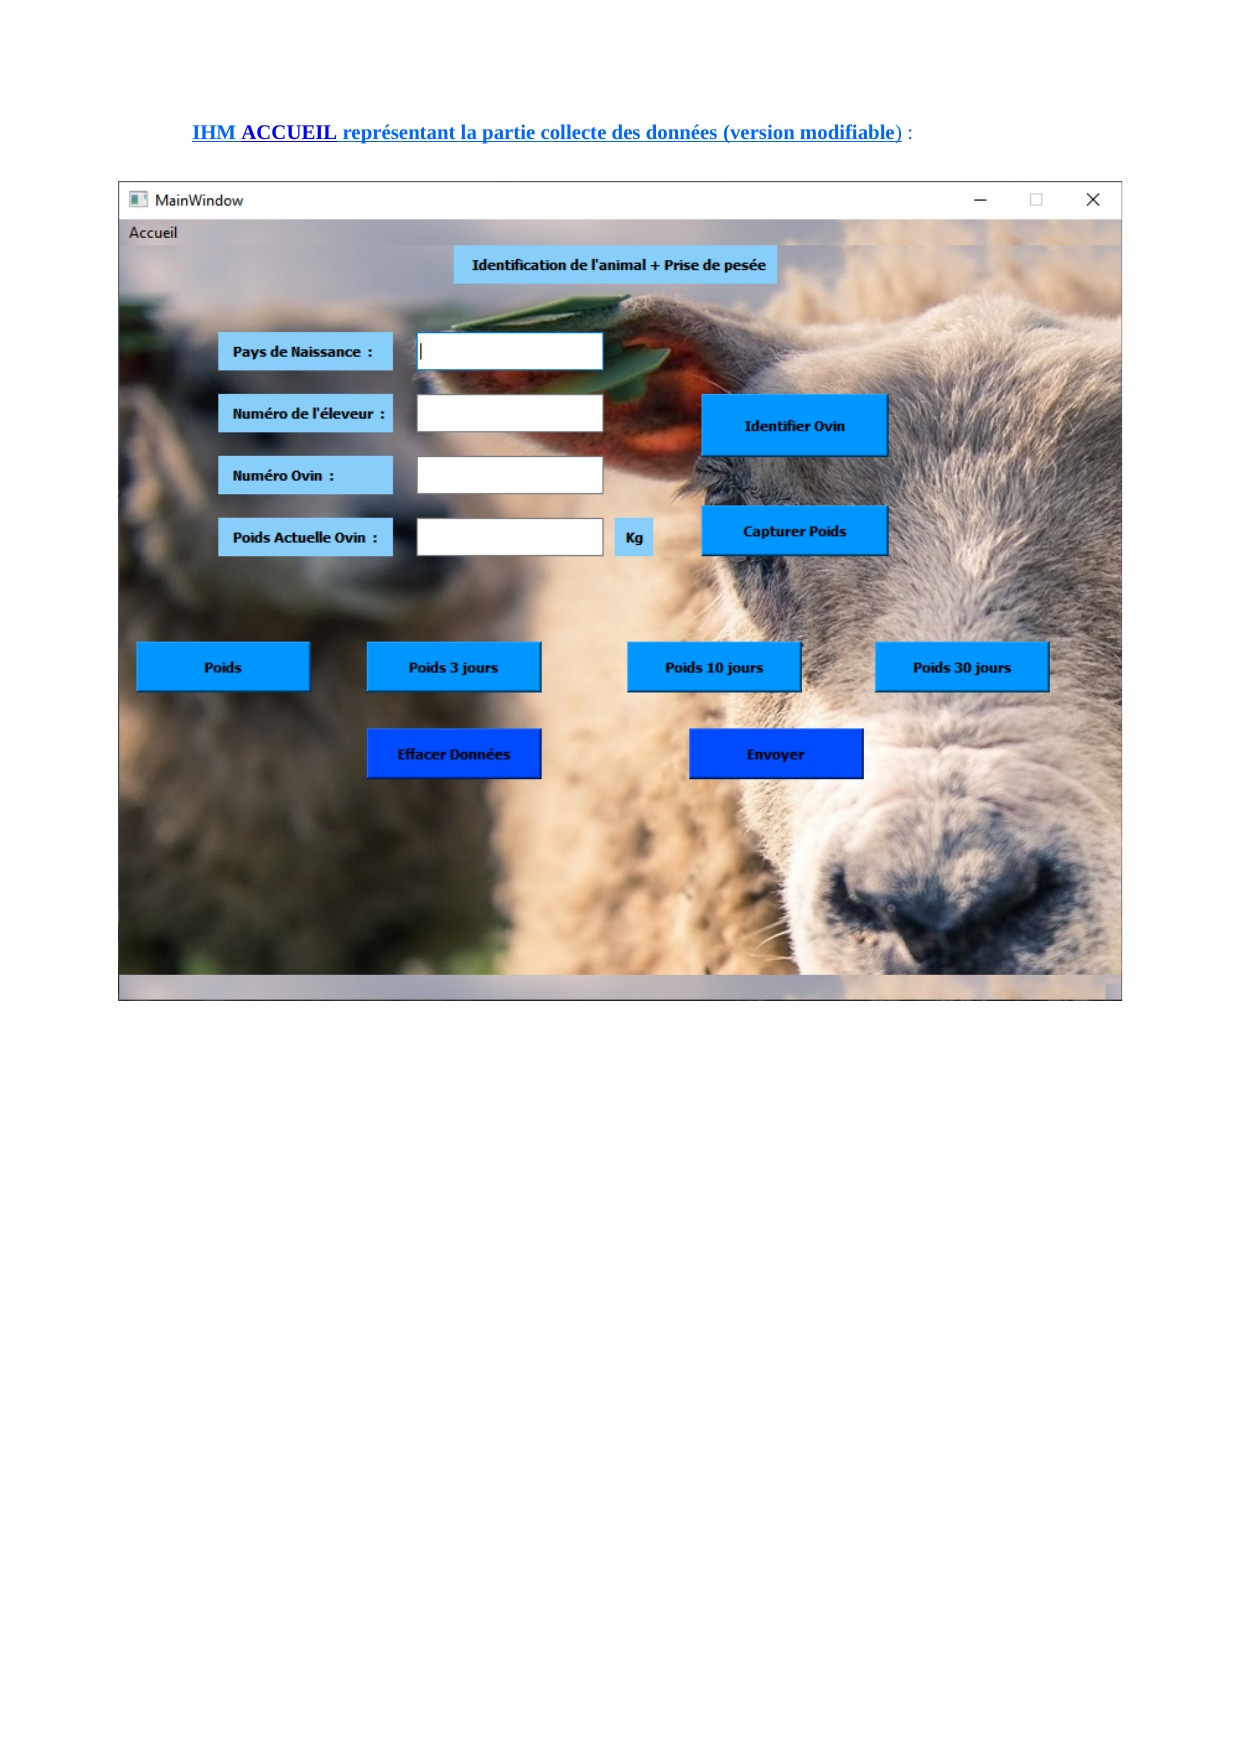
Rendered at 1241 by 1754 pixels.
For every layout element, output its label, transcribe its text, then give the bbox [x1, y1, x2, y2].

picture [118, 181, 1123, 1001]
text IHM ACCUEIL représentant la partie collecte des données (version modifiable) : [118, 118, 1122, 144]
